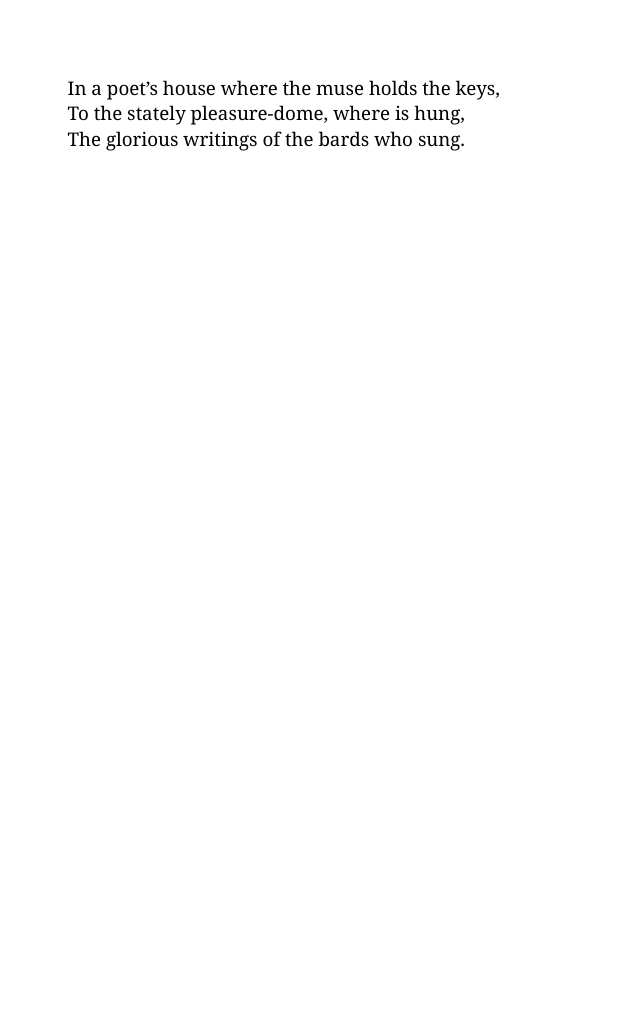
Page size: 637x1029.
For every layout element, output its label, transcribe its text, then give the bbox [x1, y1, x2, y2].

text In a poet’s house where the muse holds the keys, [67, 75, 553, 101]
text To the stately pleasure-dome, where is hung, [67, 101, 553, 126]
text The glorious writings of the bards who sung. [67, 126, 553, 152]
